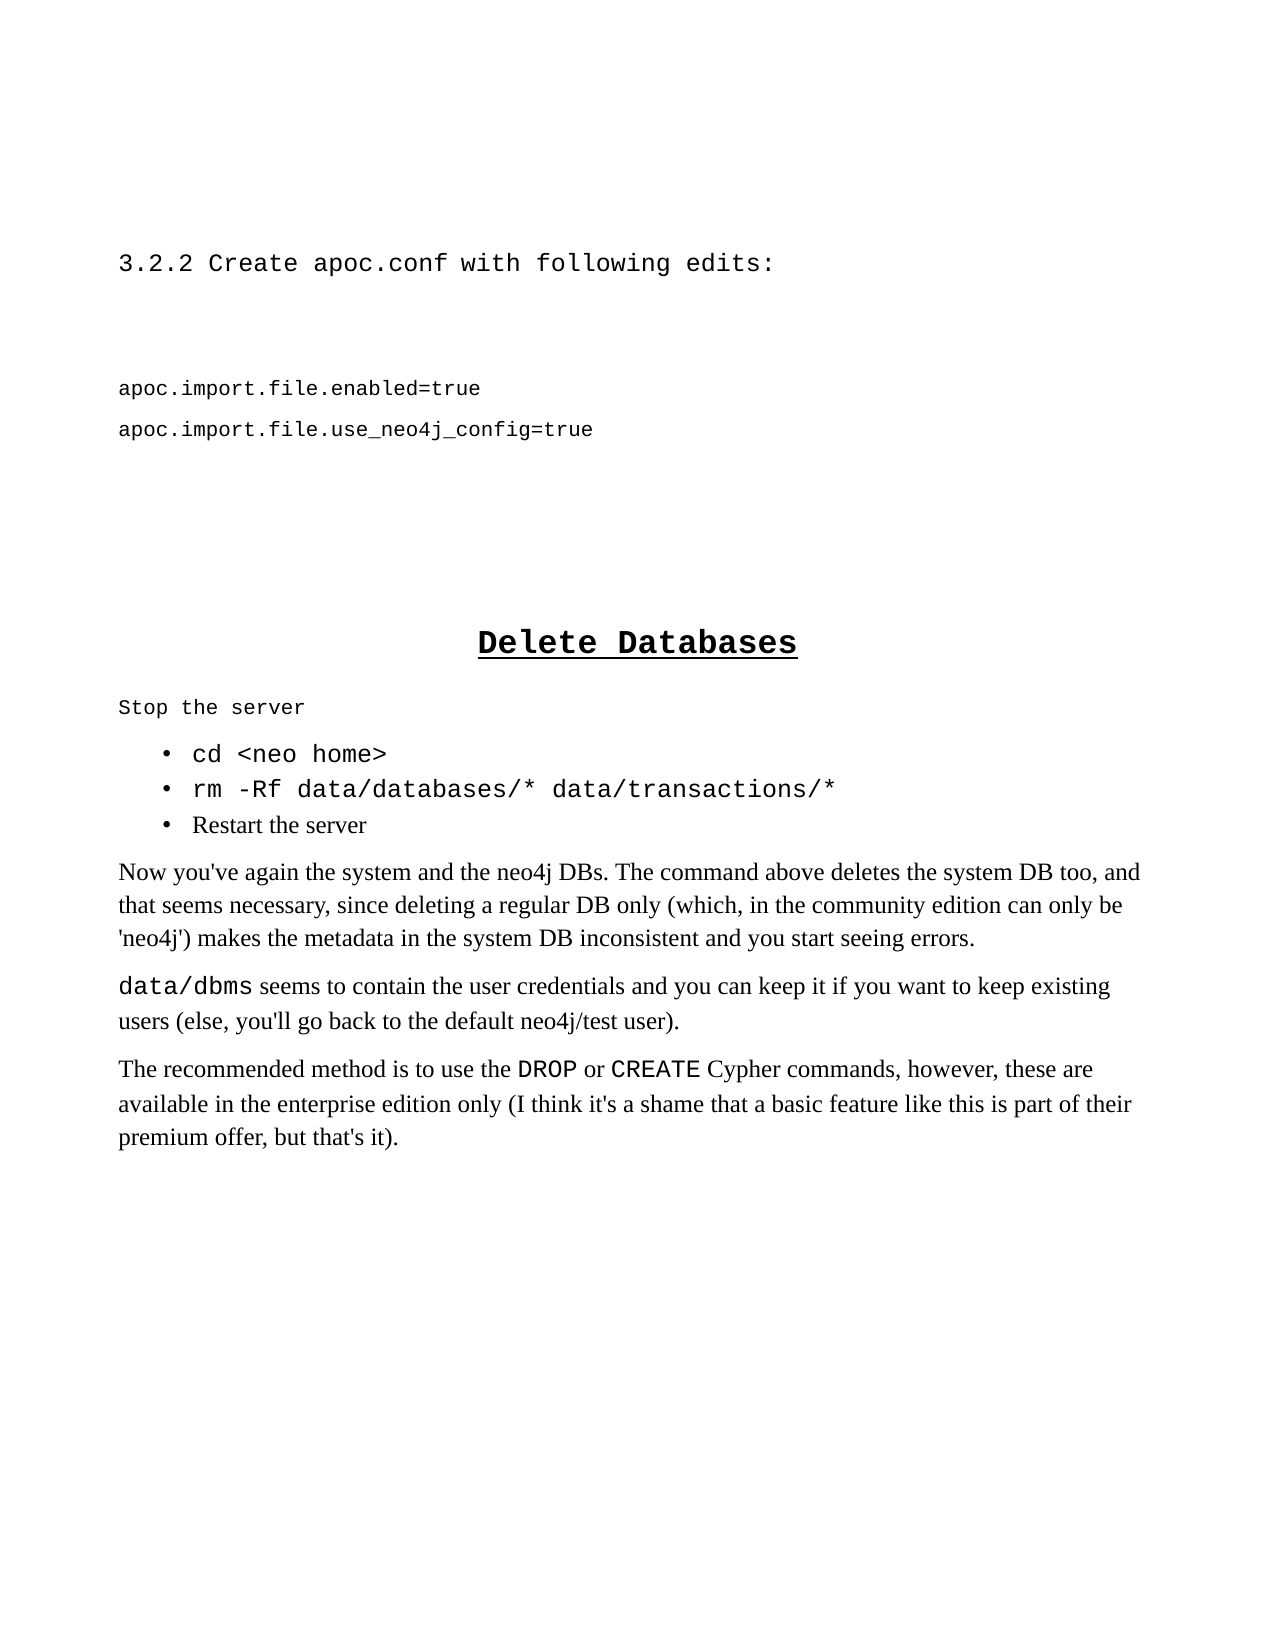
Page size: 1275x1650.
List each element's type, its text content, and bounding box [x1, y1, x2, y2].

text The recommended method is to use the DROP or CREATE Cypher commands, however, these are available in the enterprise edition only (I think it's a shame that a basic feature like this is part of their premium offer, but that's it). [118, 1054, 1157, 1151]
text 3.2.2 Create apoc.conf with following edits: [118, 250, 1157, 278]
text apoc.import.file.use_neo4j_config=true [118, 419, 1157, 443]
text data/dbms seems to contain the user credentials and you can keep it if you want to keep existing users (else, you'll go back to the default neo4j/test user). [118, 971, 1157, 1035]
text Now you've again the system and the neo4j DBs. The command above deletes the system DB too, and that seems necessary, since deleting a regular DB only (which, in the community edition can only be 'neo4j') makes the metadata in the system DB inconsistent and you start seeing errors. [118, 857, 1157, 952]
text Stop the server [118, 697, 1157, 721]
list rm -Rf data/databases/* data/transactions/* [162, 774, 1157, 805]
list cd <neo home> [162, 739, 1157, 770]
text apoc.import.file.enabled=true [118, 378, 1157, 401]
text Delete Databases [118, 626, 1157, 664]
list Restart the server [162, 810, 1157, 838]
